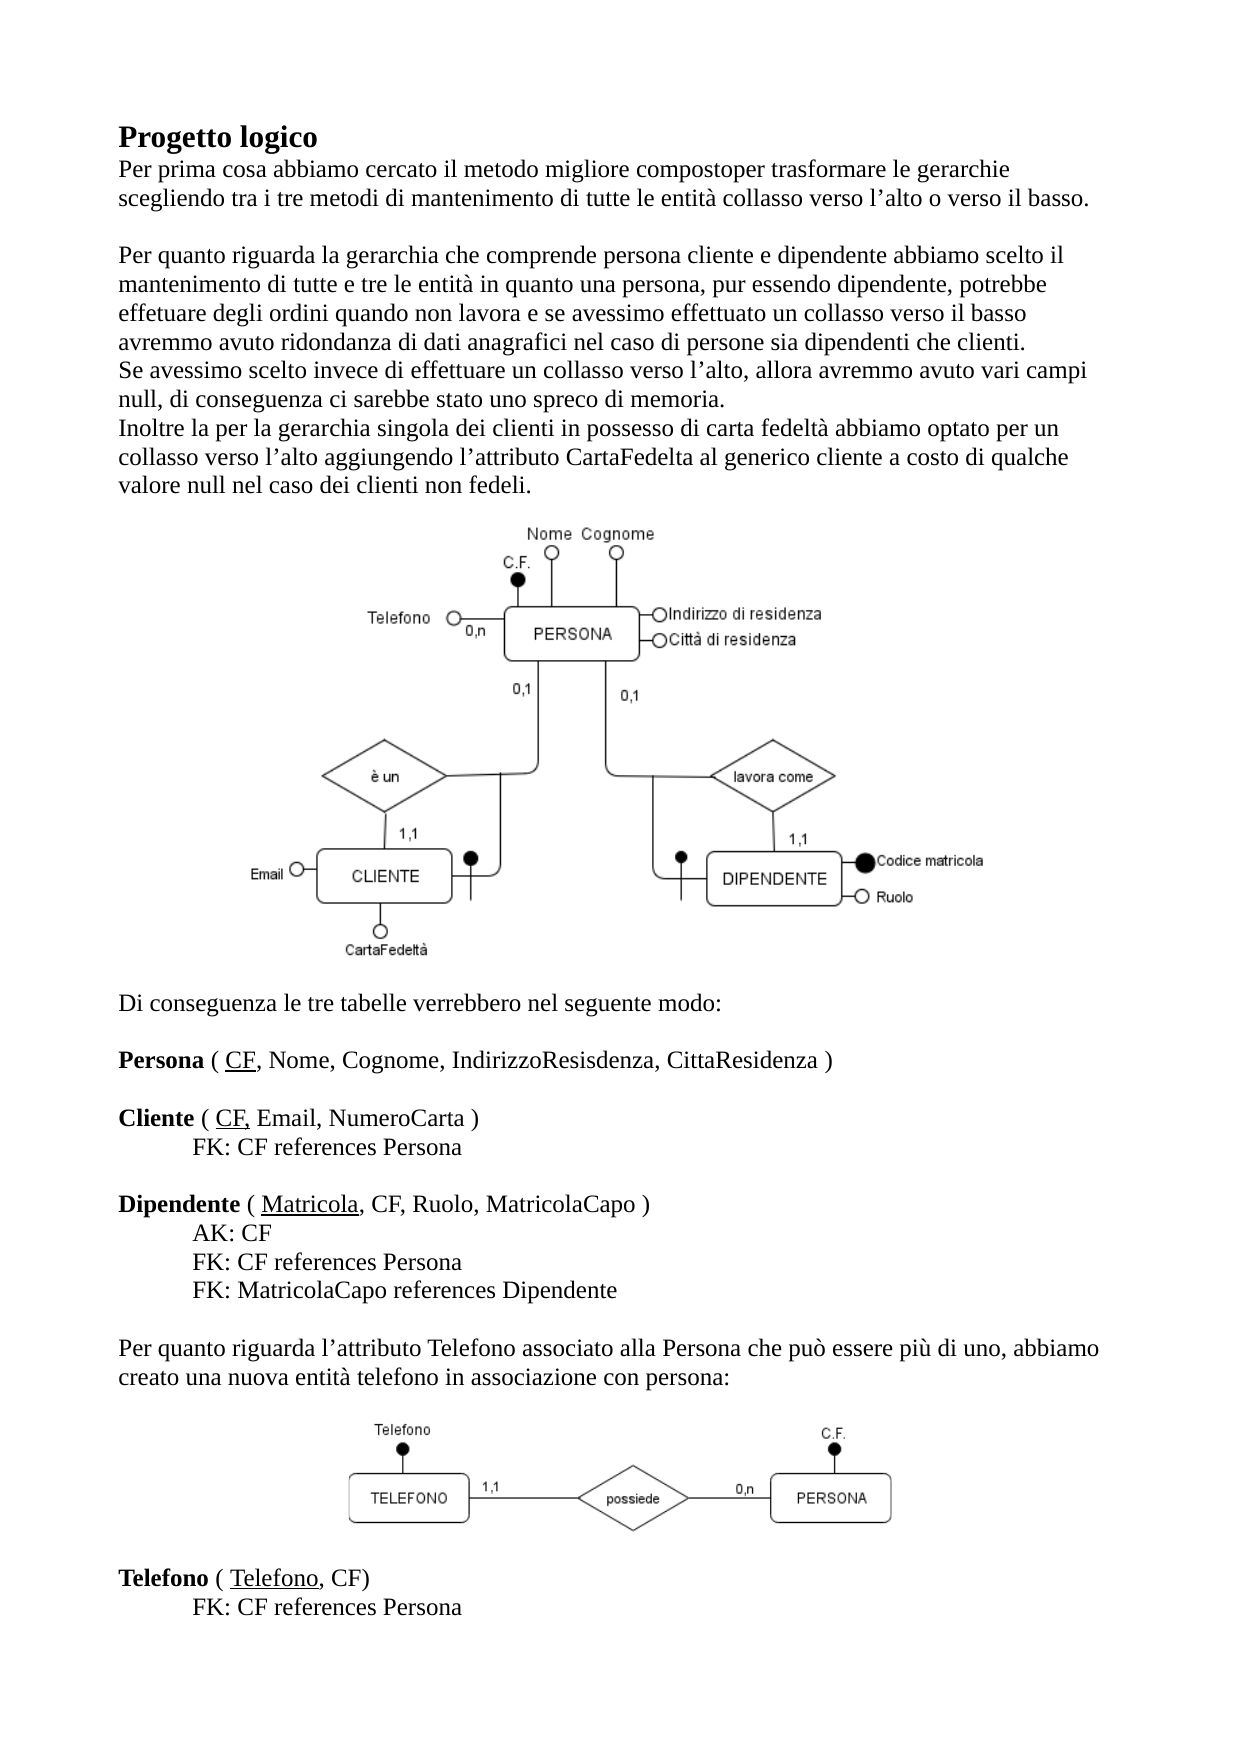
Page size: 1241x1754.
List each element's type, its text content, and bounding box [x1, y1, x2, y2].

text FK: CF references Persona [118, 1132, 1122, 1160]
text Persona ( CF, Nome, Cognome, IndirizzoResisdenza, CittaResidenza ) [118, 1045, 1122, 1074]
text Inoltre la per la gerarchia singola dei clienti in possesso di carta fedeltà abbiamo optato per un collasso verso l’alto aggiungendo l’attributo CartaFedelta al generico cliente a costo di qualche valore null nel caso dei clienti non fedeli. [118, 413, 1122, 499]
picture [348, 1419, 892, 1533]
text Per quanto riguarda l’attributo Telefono associato alla Persona che può essere più di uno, abbiamo creato una nuova entità telefono in associazione con persona: [118, 1333, 1122, 1390]
text Se avessimo scelto invece di effettuare un collasso verso l’alto, allora avremmo avuto vari campi null, di conseguenza ci sarebbe stato uno spreco di memoria. [118, 355, 1122, 413]
text Per prima cosa abbiamo cercato il metodo migliore compostoper trasformare le gerarchie scegliendo tra i tre metodi di mantenimento di tutte le entità collasso verso l’alto o verso il basso. [118, 154, 1122, 212]
text Di conseguenza le tre tabelle verrebbero nel seguente modo: [118, 988, 1122, 1017]
picture [249, 521, 991, 958]
text FK: CF references Persona [118, 1247, 1122, 1275]
text FK: MatricolaCapo references Dipendente [118, 1275, 1122, 1304]
text Progetto logico [118, 118, 1122, 154]
text AK: CF [118, 1218, 1122, 1247]
text Cliente ( CF, Email, NumeroCarta ) [118, 1103, 1122, 1132]
text Telefono ( Telefono, CF) [118, 1563, 1122, 1592]
text Dipendente ( Matricola, CF, Ruolo, MatricolaCapo ) [118, 1189, 1122, 1218]
text FK: CF references Persona [118, 1592, 1122, 1620]
text Per quanto riguarda la gerarchia che comprende persona cliente e dipendente abbiamo scelto il mantenimento di tutte e tre le entità in quanto una persona, pur essendo dipendente, potrebbe effetuare degli ordini quando non lavora e se avessimo effettuato un collasso verso il basso avremmo avuto ridondanza di dati anagrafici nel caso di persone sia dipendenti che clienti. [118, 240, 1122, 355]
